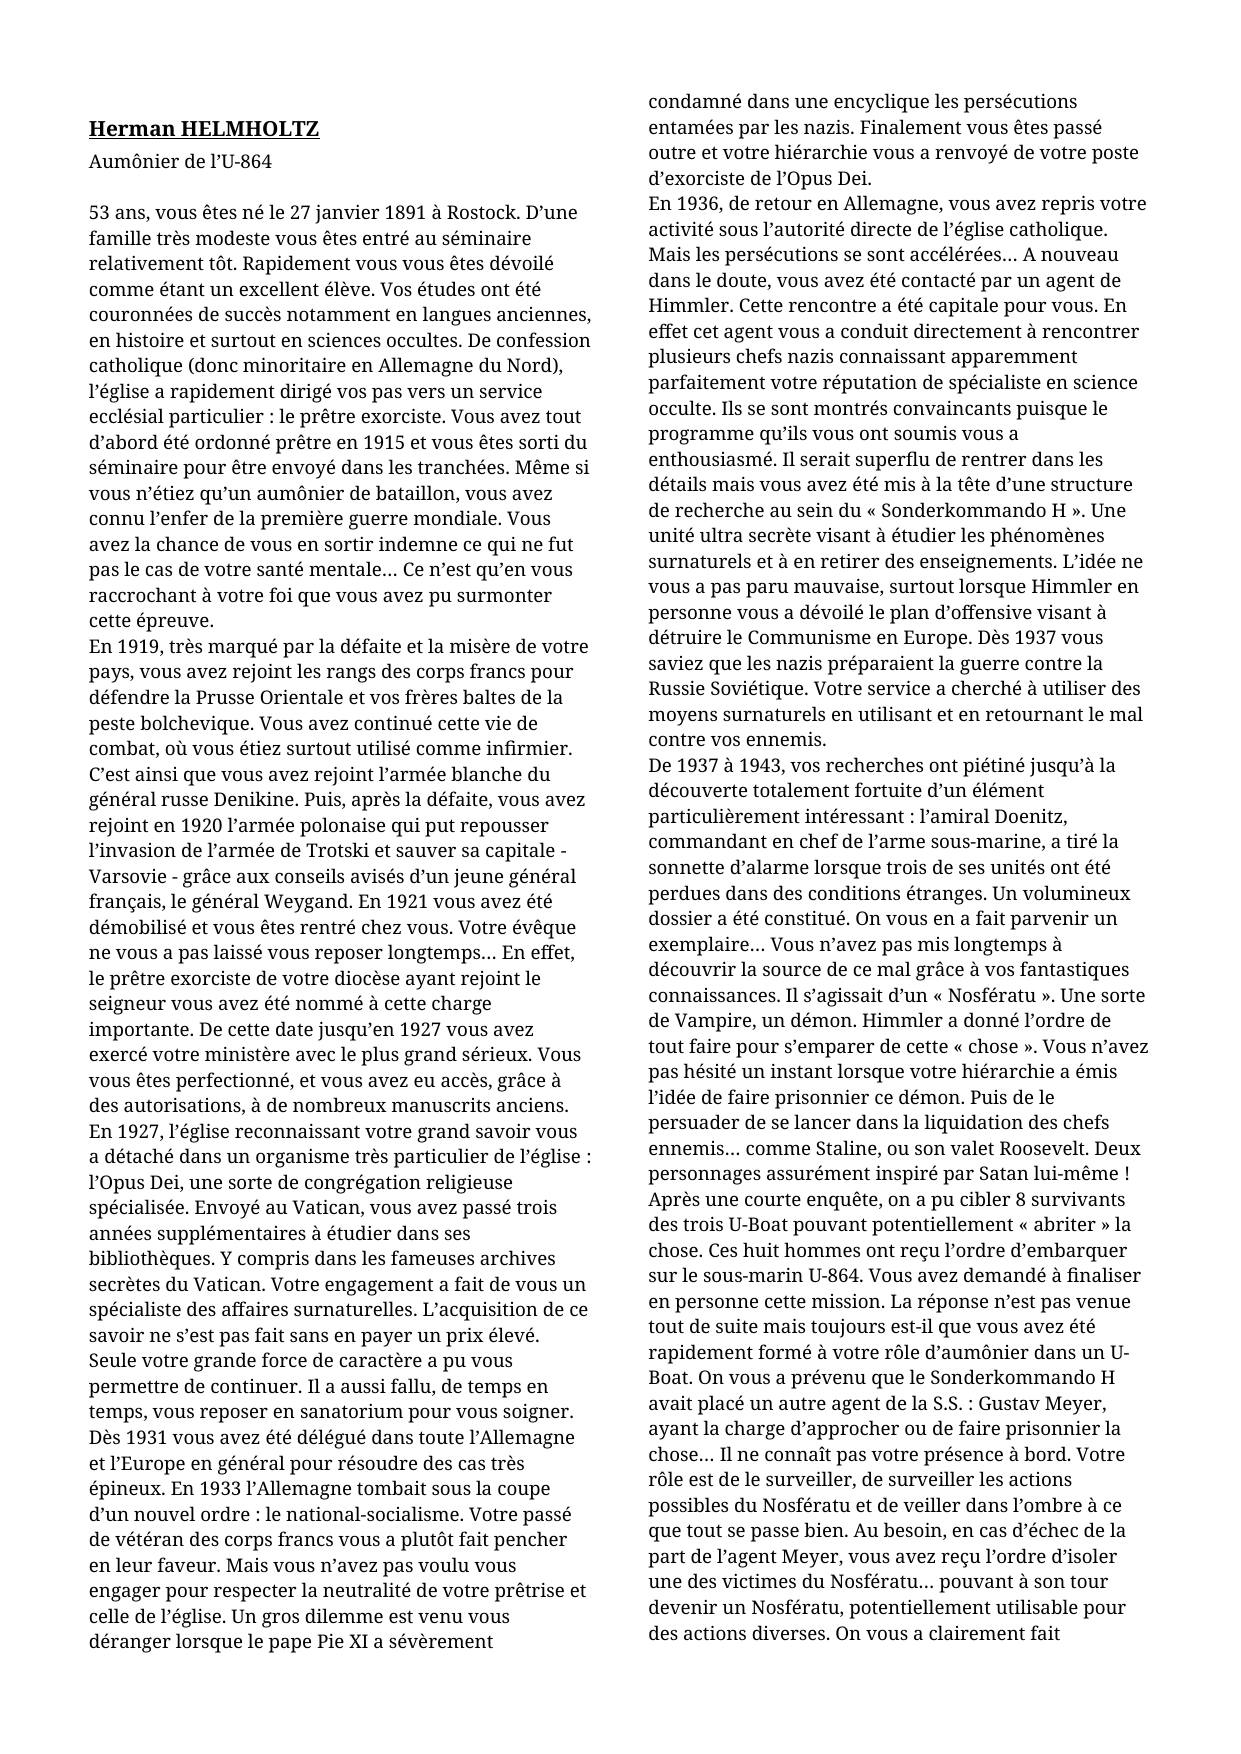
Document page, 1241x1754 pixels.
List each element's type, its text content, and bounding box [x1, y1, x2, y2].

text condamné dans une encyclique les persécutions entamées par les nazis. Finalement vous êtes passé outre et votre hiérarchie vous a renvoyé de votre poste d’exorciste de l’Opus Dei. [648, 89, 1151, 191]
text Aumônier de l’U-864 [89, 148, 592, 174]
text De 1937 à 1943, vos recherches ont piétiné jusqu’à la découverte totalement fortuite d’un élément particulièrement intéressant : l’amiral Doenitz, commandant en chef de l’arme sous-marine, a tiré la sonnette d’alarme lorsque trois de ses unités ont été perdues dans des conditions étranges. Un volumineux dossier a été constitué. On vous en a fait parvenir un exemplaire… Vous n’avez pas mis longtemps à découvrir la source de ce mal grâce à vos fantastiques connaissances. Il s’agissait d’un « Nosfératu ». Une sorte de Vampire, un démon. Himmler a donné l’ordre de tout faire pour s’emparer de cette « chose ». Vous n’avez pas hésité un instant lorsque votre hiérarchie a émis l’idée de faire prisonnier ce démon. Puis de le persuader de se lancer dans la liquidation des chefs ennemis… comme Staline, ou son valet Roosevelt. Deux personnages assurément inspiré par Satan lui-même ! Après une courte enquête, on a pu cibler 8 survivants des trois U-Boat pouvant potentiellement « abriter » la chose. Ces huit hommes ont reçu l’ordre d’embarquer sur le sous-marin U-864. Vous avez demandé à finaliser en personne cette mission. La réponse n’est pas venue tout de suite mais toujours est-il que vous avez été rapidement formé à votre rôle d’aumônier dans un U-Boat. On vous a prévenu que le Sonderkommando H avait placé un autre agent de la S.S. : Gustav Meyer, ayant la charge d’approcher ou de faire prisonnier la chose… Il ne connaît pas votre présence à bord. Votre rôle est de le surveiller, de surveiller les actions possibles du Nosfératu et de veiller dans l’ombre à ce que tout se passe bien. Au besoin, en cas d’échec de la part de l’agent Meyer, vous avez reçu l’ordre d’isoler une des victimes du Nosfératu… pouvant à son tour devenir un Nosfératu, potentiellement utilisable pour des actions diverses. On vous a clairement fait [648, 752, 1151, 1645]
text En 1919, très marqué par la défaite et la misère de votre pays, vous avez rejoint les rangs des corps francs pour défendre la Prusse Orientale et vos frères baltes de la peste bolchevique. Vous avez continué cette vie de combat, où vous étiez surtout utilisé comme infirmier. C’est ainsi que vous avez rejoint l’armée blanche du général russe Denikine. Puis, après la défaite, vous avez rejoint en 1920 l’armée polonaise qui put repousser l’invasion de l’armée de Trotski et sauver sa capitale - Varsovie - grâce aux conseils avisés d’un jeune général français, le général Weygand. En 1921 vous avez été démobilisé et vous êtes rentré chez vous. Votre évêque ne vous a pas laissé vous reposer longtemps… En effet, le prêtre exorciste de votre diocèse ayant rejoint le seigneur vous avez été nommé à cette charge importante. De cette date jusqu’en 1927 vous avez exercé votre ministère avec le plus grand sérieux. Vous vous êtes perfectionné, et vous avez eu accès, grâce à des autorisations, à de nombreux manuscrits anciens. En 1927, l’église reconnaissant votre grand savoir vous a détaché dans un organisme très particulier de l’église : l’Opus Dei, une sorte de congrégation religieuse spécialisée. Envoyé au Vatican, vous avez passé trois années supplémentaires à étudier dans ses bibliothèques. Y compris dans les fameuses archives secrètes du Vatican. Votre engagement a fait de vous un spécialiste des affaires surnaturelles. L’acquisition de ce savoir ne s’est pas fait sans en payer un prix élevé. Seule votre grande force de caractère a pu vous permettre de continuer. Il a aussi fallu, de temps en temps, vous reposer en sanatorium pour vous soigner. [89, 633, 592, 1424]
subtitle Herman HELMHOLTZ [89, 114, 592, 142]
text En 1936, de retour en Allemagne, vous avez repris votre activité sous l’autorité directe de l’église catholique. Mais les persécutions se sont accélérées… A nouveau dans le doute, vous avez été contacté par un agent de Himmler. Cette rencontre a été capitale pour vous. En effet cet agent vous a conduit directement à rencontrer plusieurs chefs nazis connaissant apparemment parfaitement votre réputation de spécialiste en science occulte. Ils se sont montrés convaincants puisque le programme qu’ils vous ont soumis vous a enthousiasmé. Il serait superflu de rentrer dans les détails mais vous avez été mis à la tête d’une structure de recherche au sein du « Sonderkommando H ». Une unité ultra secrète visant à étudier les phénomènes surnaturels et à en retirer des enseignements. L’idée ne vous a pas paru mauvaise, surtout lorsque Himmler en personne vous a dévoilé le plan d’offensive visant à détruire le Communisme en Europe. Dès 1937 vous saviez que les nazis préparaient la guerre contre la Russie Soviétique. Votre service a cherché à utiliser des moyens surnaturels en utilisant et en retournant le mal contre vos ennemis. [648, 191, 1151, 752]
text 53 ans, vous êtes né le 27 janvier 1891 à Rostock. D’une famille très modeste vous êtes entré au séminaire relativement tôt. Rapidement vous vous êtes dévoilé comme étant un excellent élève. Vos études ont été couronnées de succès notamment en langues anciennes, en histoire et surtout en sciences occultes. De confession catholique (donc minoritaire en Allemagne du Nord), l’église a rapidement dirigé vos pas vers un service ecclésial particulier : le prêtre exorciste. Vous avez tout d’abord été ordonné prêtre en 1915 et vous êtes sorti du séminaire pour être envoyé dans les tranchées. Même si vous n’étiez qu’un aumônier de bataillon, vous avez connu l’enfer de la première guerre mondiale. Vous avez la chance de vous en sortir indemne ce qui ne fut pas le cas de votre santé mentale… Ce n’est qu’en vous raccrochant à votre foi que vous avez pu surmonter cette épreuve. [89, 199, 592, 633]
text Dès 1931 vous avez été délégué dans toute l’Allemagne et l’Europe en général pour résoudre des cas très épineux. En 1933 l’Allemagne tombait sous la coupe d’un nouvel ordre : le national-socialisme. Votre passé de vétéran des corps francs vous a plutôt fait pencher en leur faveur. Mais vous n’avez pas voulu vous engager pour respecter la neutralité de votre prêtrise et celle de l’église. Un gros dilemme est venu vous déranger lorsque le pape Pie XI a sévèrement [89, 1424, 592, 1654]
